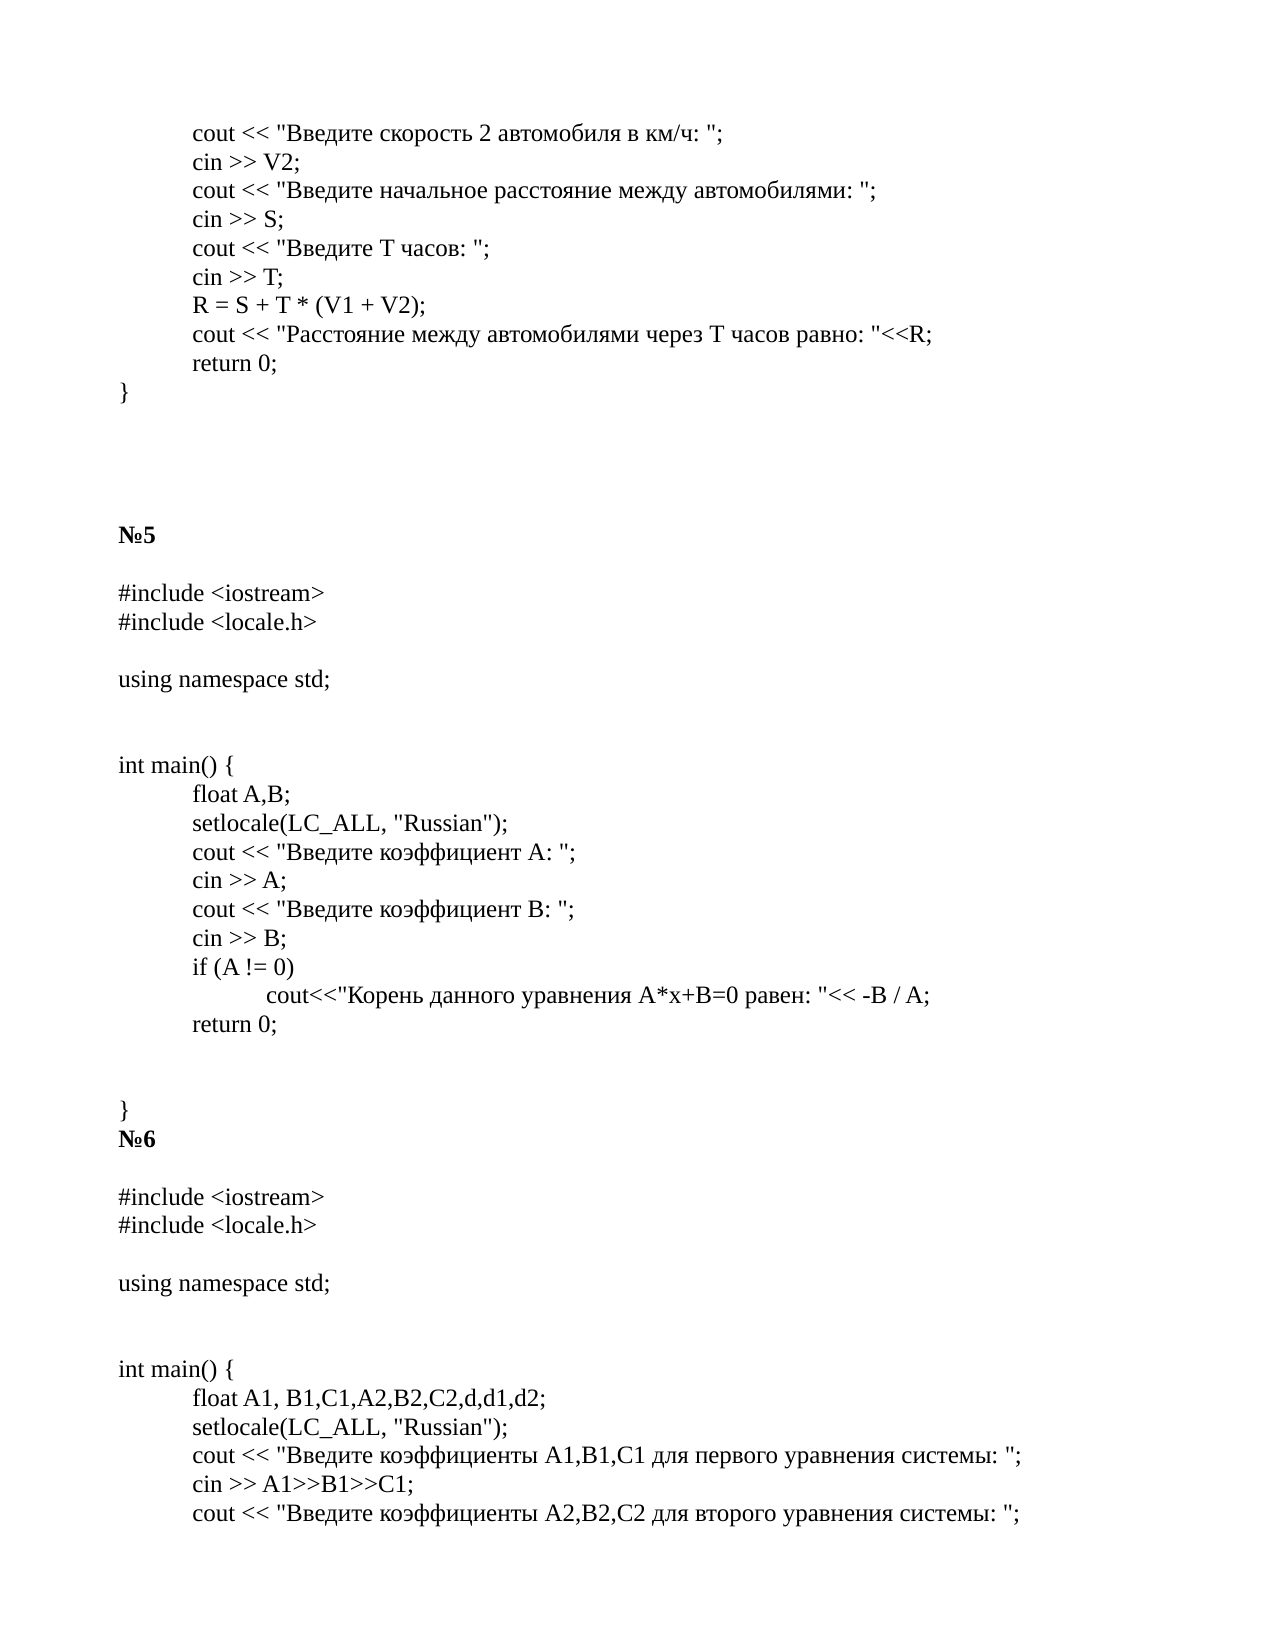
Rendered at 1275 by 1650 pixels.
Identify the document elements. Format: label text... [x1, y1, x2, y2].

text #include <locale.h> [118, 1211, 1157, 1239]
text return 0; [118, 1009, 1157, 1038]
text return 0; [118, 348, 1157, 377]
text cin >> S; [118, 204, 1157, 233]
text №6 [118, 1124, 1157, 1153]
text cout << "Введите коэффициенты А1,B1,C1 для первого уравнения системы: "; [118, 1441, 1157, 1469]
text cin >> T; [118, 262, 1157, 291]
text cin >> B; [118, 923, 1157, 952]
text float A1, B1,C1,A2,B2,C2,d,d1,d2; [118, 1383, 1157, 1412]
text №5 [118, 521, 1157, 549]
text cin >> A1>>B1>>C1; [118, 1469, 1157, 1498]
text using namespace std; [118, 1268, 1157, 1297]
text cout << "Введите коэффициент А: "; [118, 837, 1157, 866]
text int main() { [118, 751, 1157, 779]
text #include <iostream> [118, 578, 1157, 607]
text cout << "Введите коэффициенты А2,В2,С2 для второго уравнения системы: "; [118, 1498, 1157, 1527]
text #include <iostream> [118, 1182, 1157, 1211]
text } [118, 377, 1157, 406]
text setlocale(LC_ALL, "Russian"); [118, 1412, 1157, 1441]
text using namespace std; [118, 664, 1157, 693]
text } [118, 1096, 1157, 1124]
text cout<<"Корень данного уравнения А*х+В=0 равен: "<< -B / A; [118, 981, 1157, 1009]
text R = S + T * (V1 + V2); [118, 291, 1157, 319]
text cout << "Введите T часов: "; [118, 233, 1157, 262]
text setlocale(LC_ALL, "Russian"); [118, 808, 1157, 837]
text cout << "Введите начальное расстояние между автомобилями: "; [118, 176, 1157, 204]
text cin >> A; [118, 866, 1157, 894]
text #include <locale.h> [118, 607, 1157, 636]
text cout << "Расстояние между автомобилями через Т часов равно: "<<R; [118, 319, 1157, 348]
text int main() { [118, 1354, 1157, 1383]
text float A,B; [118, 779, 1157, 808]
text cout << "Введите коэффициент В: "; [118, 894, 1157, 923]
text if (A != 0) [118, 952, 1157, 981]
text cin >> V2; [118, 147, 1157, 176]
text cout << "Введите скорость 2 автомобиля в км/ч: "; [118, 118, 1157, 147]
